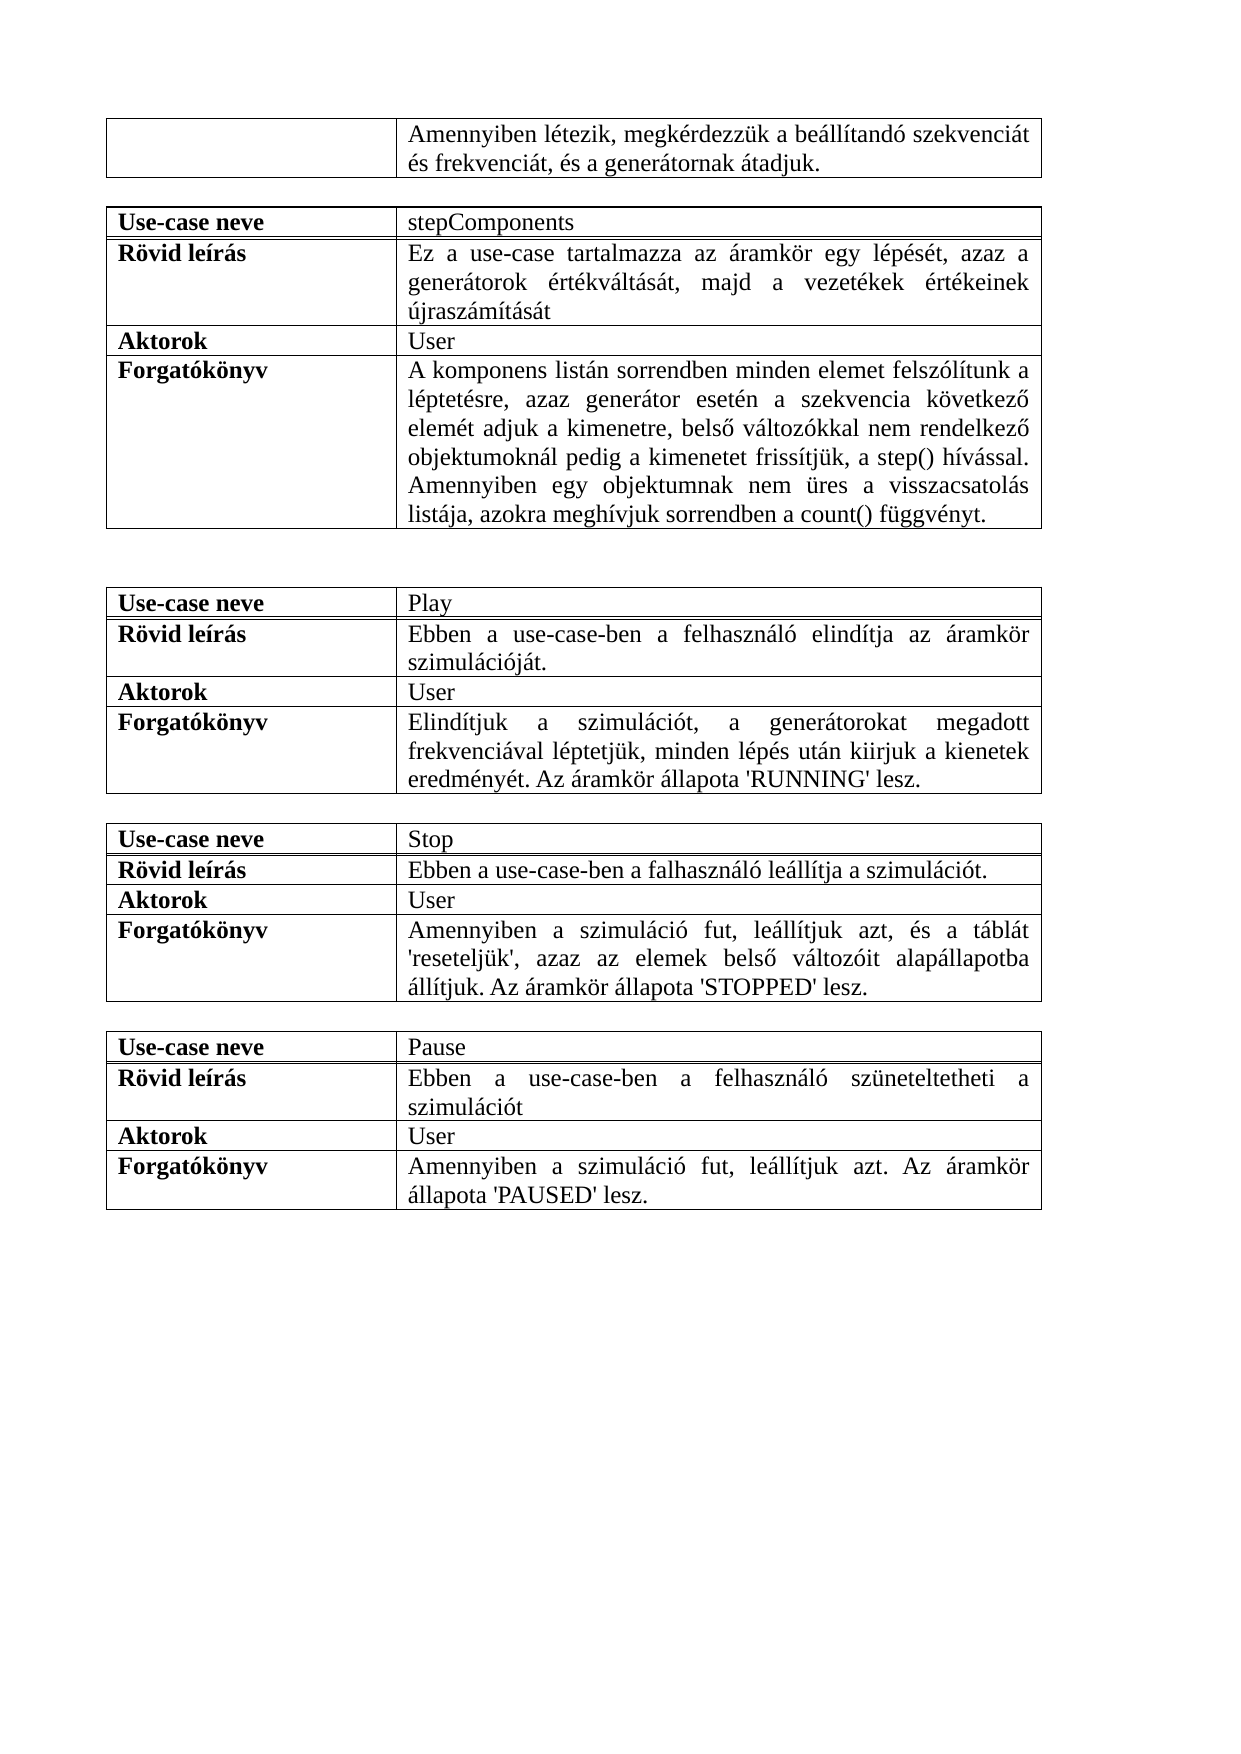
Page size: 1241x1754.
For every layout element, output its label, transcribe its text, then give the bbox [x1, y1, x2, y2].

table_cell Rövid leírás [107, 1064, 396, 1120]
table_cell Rövid leírás [107, 240, 396, 325]
table_cell Aktorok [107, 326, 396, 354]
table_cell Ebben a use-case-ben a falhasználó leállítja a szimulációt. [397, 856, 1041, 884]
table_header Use-case neve [107, 1032, 396, 1061]
table_header stepComponents [397, 208, 1041, 236]
table_header Use-case neve [107, 588, 396, 616]
table_cell Rövid leírás [107, 856, 396, 884]
table_header Use-case neve [107, 824, 396, 853]
table_cell Amennyiben a szimuláció fut, leállítjuk azt. Az áramkör állapota 'PAUSED' lesz. [397, 1151, 1041, 1209]
table_cell [107, 119, 396, 177]
table_cell User [397, 677, 1041, 706]
table_cell Forgatókönyv [107, 915, 396, 1001]
table_header Pause [397, 1032, 1041, 1061]
table_cell Elindítjuk a szimulációt, a generátorokat megadott frekvenciával léptetjük, minden lépés után kiirjuk a kienetek eredményét. Az áramkör állapota 'RUNNING' lesz. [397, 707, 1041, 793]
table_cell User [397, 326, 1041, 354]
table_cell Ez a use-case tartalmazza az áramkör egy lépését, azaz a generátorok értékváltását, majd a vezetékek értékeinek újraszámítását [397, 240, 1041, 325]
table_cell Aktorok [107, 677, 396, 706]
table_cell Aktorok [107, 1121, 396, 1150]
table_cell Amennyiben létezik, megkérdezzük a beállítandó szekvenciát és frekvenciát, és a generátornak átadjuk. [397, 119, 1041, 177]
table_cell Forgatókönyv [107, 356, 396, 528]
table_header Play [397, 588, 1041, 616]
table_cell Forgatókönyv [107, 1151, 396, 1209]
table_cell Aktorok [107, 885, 396, 914]
table_cell A komponens listán sorrendben minden elemet felszólítunk a léptetésre, azaz generátor esetén a szekvencia következő elemét adjuk a kimenetre, belső változókkal nem rendelkező objektumoknál pedig a kimenetet frissítjük, a step() hívással. Amennyiben egy objektumnak nem üres a visszacsatolás listája, azokra meghívjuk sorrendben a count() függvényt. [397, 356, 1041, 528]
table_cell Forgatókönyv [107, 707, 396, 793]
table_cell Ebben a use-case-ben a felhasználó elindítja az áramkör szimulációját. [397, 620, 1041, 676]
table_cell User [397, 1121, 1041, 1150]
table_cell Ebben a use-case-ben a felhasználó szüneteltetheti a szimulációt [397, 1064, 1041, 1120]
table_header Use-case neve [107, 208, 396, 236]
table_cell Amennyiben a szimuláció fut, leállítjuk azt, és a táblát 'reseteljük', azaz az elemek belső változóit alapállapotba állítjuk. Az áramkör állapota 'STOPPED' lesz. [397, 915, 1041, 1001]
table_header Stop [397, 824, 1041, 853]
table_cell Rövid leírás [107, 620, 396, 676]
table_cell User [397, 885, 1041, 914]
